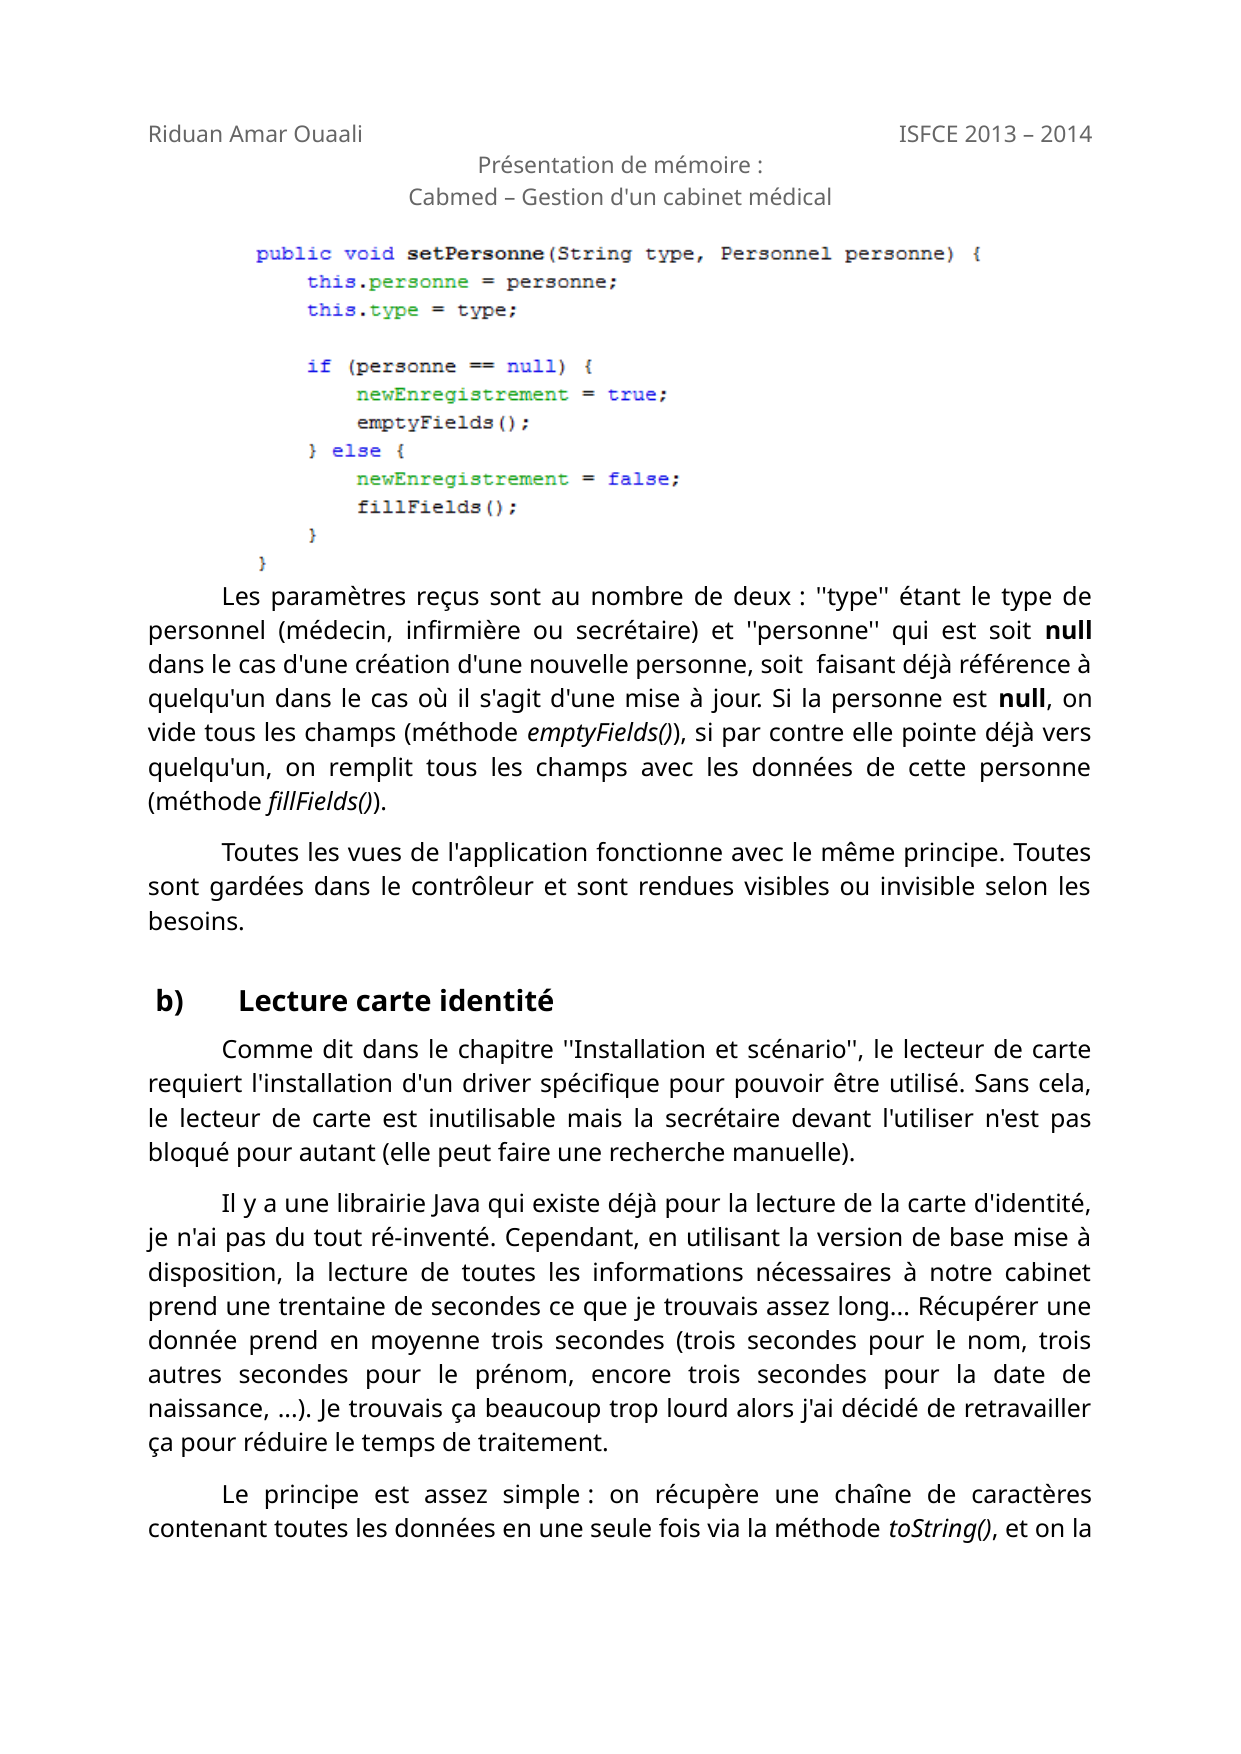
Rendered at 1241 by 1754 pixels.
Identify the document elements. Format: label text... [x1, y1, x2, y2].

subtitle Lecture carte identité [148, 980, 1093, 1019]
text Toutes les vues de l'application fonctionne avec le même principe. Toutes sont gardées dans le contrôleur et sont rendues visibles ou invisible selon les besoins. [148, 835, 1093, 937]
text Les paramètres reçus sont au nombre de deux : ''type'' étant le type de personnel (médecin, infirmière ou secrétaire) et ''personne'' qui est soit null dans le cas d'une création d'une nouvelle personne, soit faisant déjà référence à quelqu'un dans le cas où il s'agit d'une mise à jour. Si la personne est null, on vide tous les champs (méthode emptyFields()), si par contre elle pointe déjà vers quelqu'un, on remplit tous les champs avec les données de cette personne (méthode fillFields()). [148, 241, 1093, 817]
text Il y a une librairie Java qui existe déjà pour la lecture de la carte d'identité, je n'ai pas du tout ré-inventé. Cependant, en utilisant la version de base mise à disposition, la lecture de toutes les informations nécessaires à notre cabinet prend une trentaine de secondes ce que je trouvais assez long... Récupérer une donnée prend en moyenne trois secondes (trois secondes pour le nom, trois autres secondes pour le prénom, encore trois secondes pour la date de naissance, ...). Je trouvais ça beaucoup trop lourd alors j'ai décidé de retravailler ça pour réduire le temps de traitement. [148, 1186, 1093, 1458]
picture [252, 241, 988, 579]
text Comme dit dans le chapitre ''Installation et scénario'', le lecteur de carte requiert l'installation d'un driver spécifique pour pouvoir être utilisé. Sans cela, le lecteur de carte est inutilisable mais la secrétaire devant l'utiliser n'est pas bloqué pour autant (elle peut faire une recherche manuelle). [148, 1032, 1093, 1168]
text Le principe est assez simple : on récupère une chaîne de caractères contenant toutes les données en une seule fois via la méthode toString(), et on la [148, 1476, 1093, 1544]
